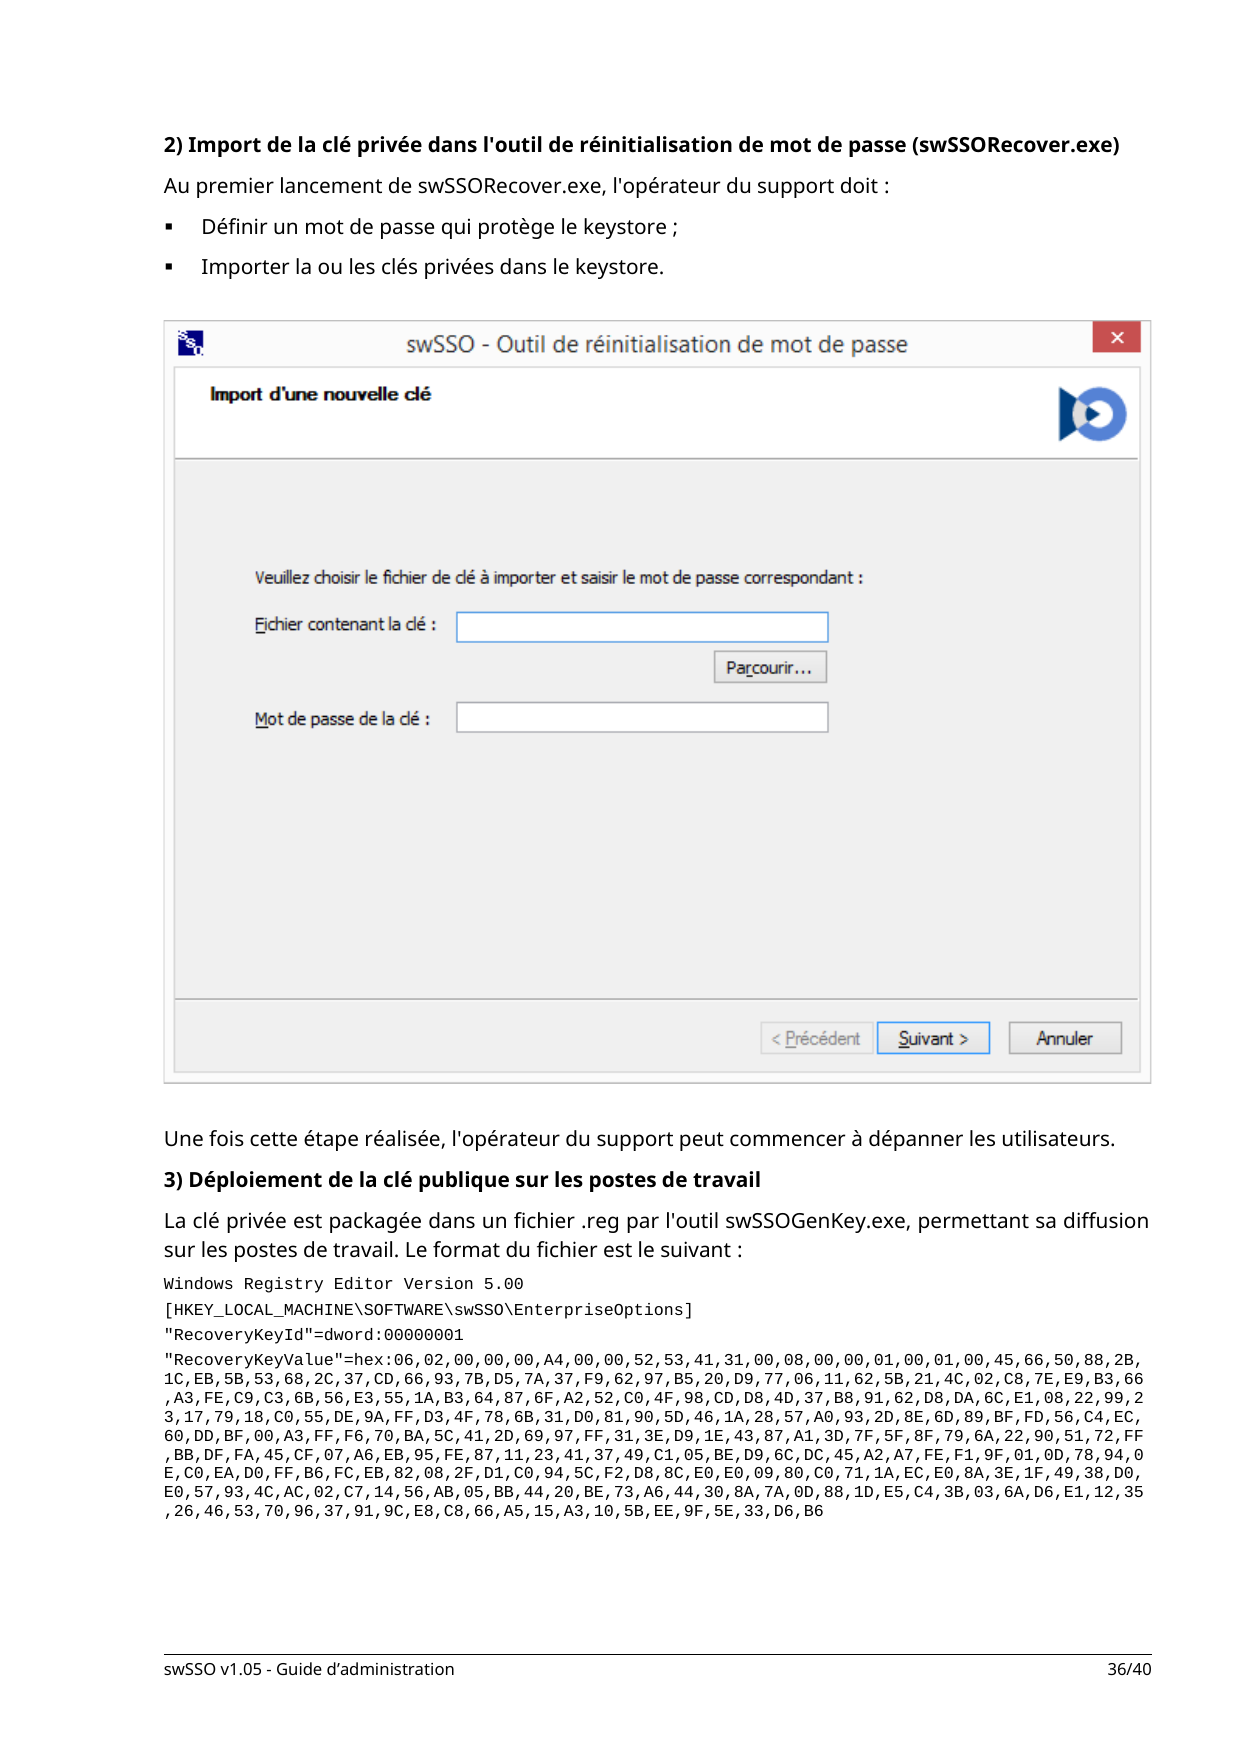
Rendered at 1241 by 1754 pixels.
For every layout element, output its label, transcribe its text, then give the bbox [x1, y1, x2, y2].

text "RecoveryKeyValue"=hex:06,02,00,00,00,A4,00,00,52,53,41,31,00,08,00,00,01,00,01,00,45,66,50,88,2B,1C,EB,5B,53,68,2C,37,CD,66,93,7B,D5,7A,37,F9,62,97,B5,20,D9,77,06,11,62,5B,21,4C,02,C8,7E,E9,B3,66,A3,FE,C9,C3,6B,56,E3,55,1A,B3,64,87,6F,A2,52,C0,4F,98,CD,D8,4D,37,B8,91,62,D8,DA,6C,E1,08,22,99,23,17,79,18,C0,55,DE,9A,FF,D3,4F,78,6B,31,D0,81,90,5D,46,1A,28,57,A0,93,2D,8E,6D,89,BF,FD,56,C4,EC,60,DD,BF,00,A3,FF,F6,70,BA,5C,41,2D,69,97,FF,31,3E,D9,1E,43,87,A1,3D,7F,5F,8F,79,6A,22,90,51,72,FF,BB,DF,FA,45,CF,07,A6,EB,95,FE,87,11,23,41,37,49,C1,05,BE,D9,6C,DC,45,A2,A7,FE,F1,9F,01,0D,78,94,0E,C0,EA,D0,FF,B6,FC,EB,82,08,2F,D1,C0,94,5C,F2,D8,8C,E0,E0,09,80,C0,71,1A,EC,E0,8A,3E,1F,49,38,D0,E0,57,93,4C,AC,02,C7,14,56,AB,05,BB,44,20,BE,73,A6,44,30,8A,7A,0D,88,1D,E5,C4,3B,03,6A,D6,E1,12,35,26,46,53,70,96,37,91,9C,E8,C8,66,A5,15,A3,10,5B,EE,9F,5E,33,D6,B6 [164, 1352, 1152, 1521]
text Au premier lancement de swSSORecover.exe, l'opérateur du support doit : [164, 172, 1152, 200]
list Définir un mot de passe qui protège le keystore ; [164, 212, 1152, 240]
text Une fois cette étape réalisée, l'opérateur du support peut commencer à dépanner les utilisateurs. [164, 1124, 1152, 1153]
text 2) Import de la clé privée dans l'outil de réinitialisation de mot de passe (swSSORecover.exe) [164, 131, 1152, 159]
text "RecoveryKeyId"=dword:00000001 [164, 1326, 1152, 1345]
text Windows Registry Editor Version 5.00 [164, 1276, 1152, 1295]
text La clé privée est packagée dans un fichier .reg par l'outil swSSOGenKey.exe, permettant sa diffusion sur les postes de travail. Le format du fichier est le suivant : [164, 1206, 1152, 1263]
text [HKEY_LOCAL_MACHINE\SOFTWARE\swSSO\EnterpriseOptions] [164, 1301, 1152, 1320]
picture [163, 320, 1152, 1084]
list Importer la ou les clés privées dans le keystore. [164, 252, 1152, 280]
text 3) Déploiement de la clé publique sur les postes de travail [164, 1166, 1152, 1194]
